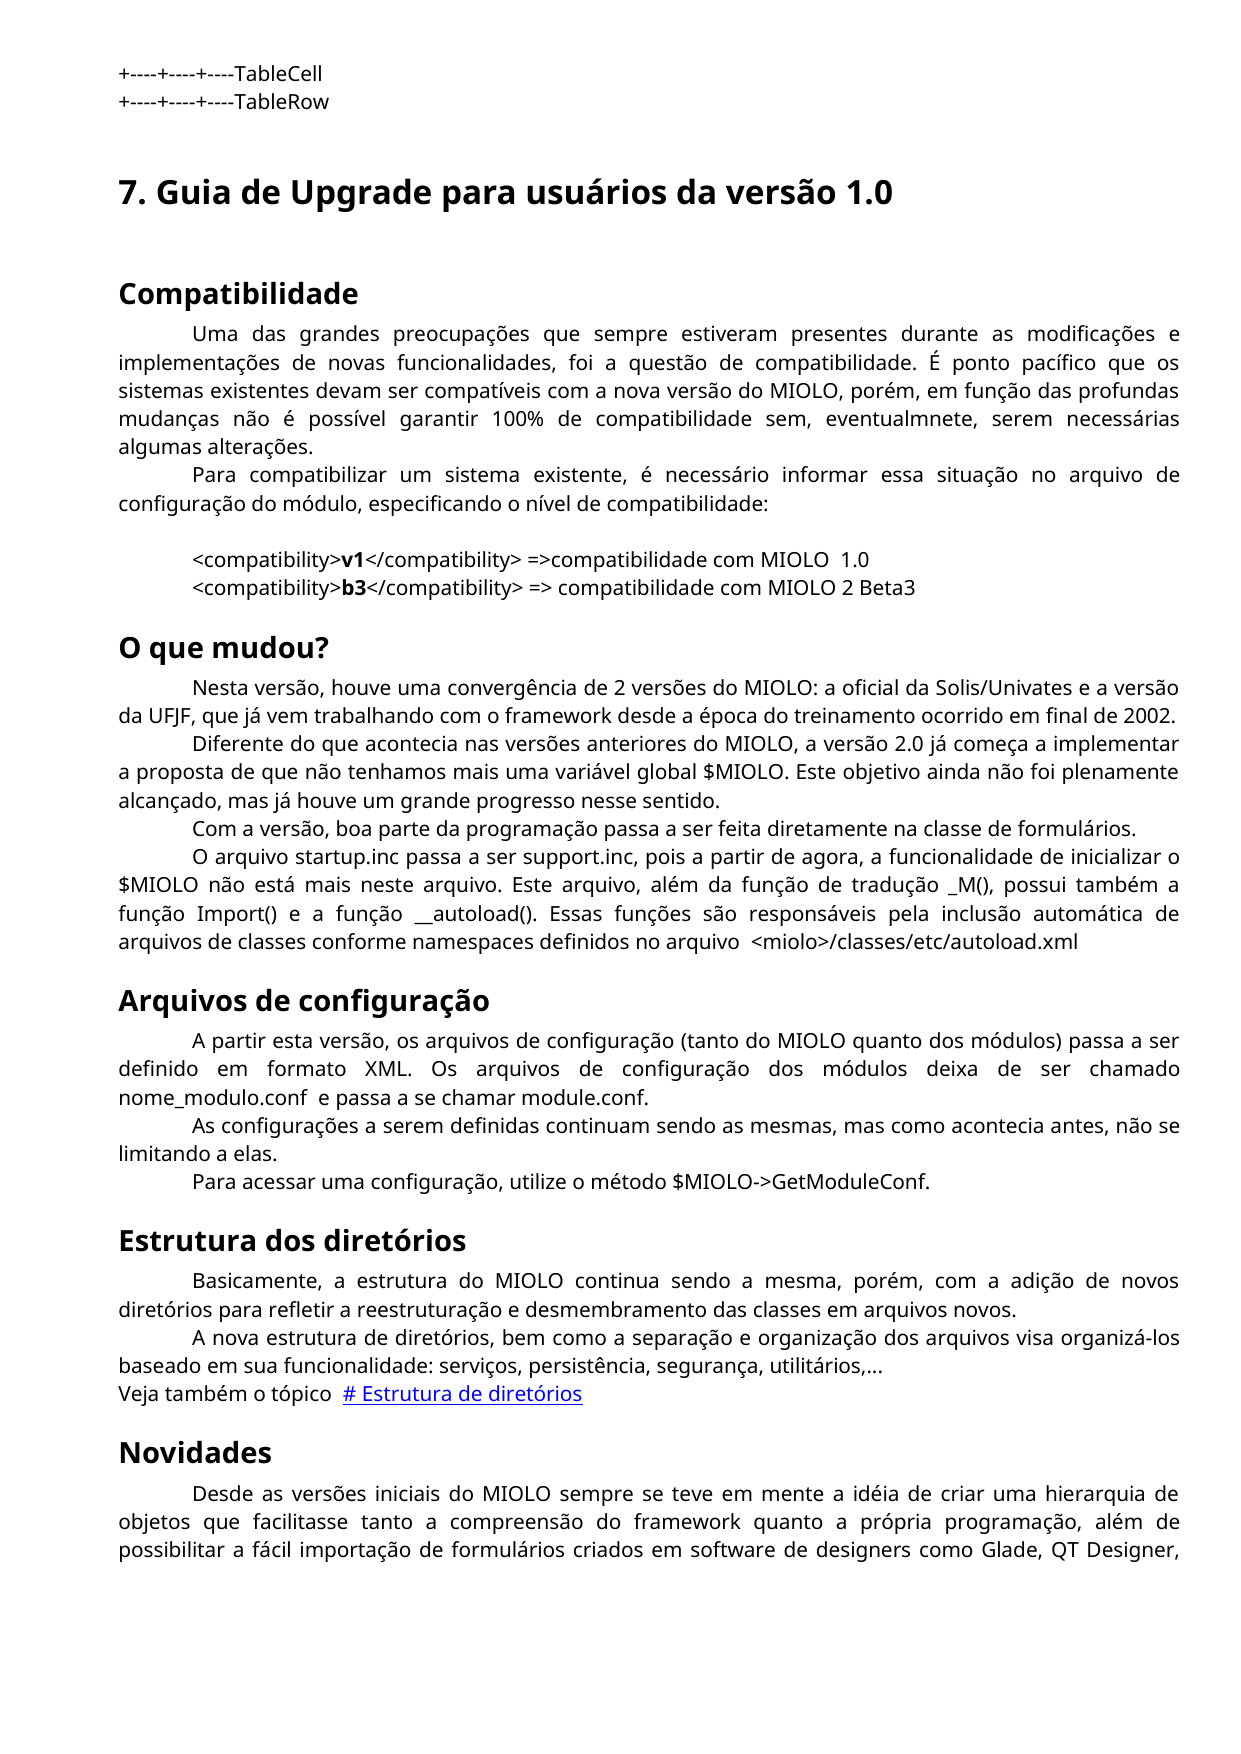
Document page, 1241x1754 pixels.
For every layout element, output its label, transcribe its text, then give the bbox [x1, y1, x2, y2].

text +----+----+----TableCell [118, 59, 1181, 87]
text Para compatibilizar um sistema existente, é necessário informar essa situação no arquivo de configuração do módulo, especificando o nível de compatibilidade: [118, 461, 1181, 517]
subtitle Guia de Upgrade para usuários da versão 1.0 [118, 169, 1181, 214]
text <compatibility>b3</compatibility> => compatibilidade com MIOLO 2 Beta3 [118, 573, 1181, 602]
text Basicamente, a estrutura do MIOLO continua sendo a mesma, porém, com a adição de novos diretórios para refletir a reestruturação e desmembramento das classes em arquivos novos. [118, 1267, 1181, 1323]
subtitle Novidades [118, 1433, 1181, 1472]
text Diferente do que acontecia nas versões anteriores do MIOLO, a versão 2.0 já começa a implementar a proposta de que não tenhamos mais uma variável global $MIOLO. Este objetivo ainda não foi plenamente alcançado, mas já houve um grande progresso nesse sentido. [118, 729, 1181, 814]
text Uma das grandes preocupações que sempre estiveram presentes durante as modificações e implementações de novas funcionalidades, foi a questão de compatibilidade. É ponto pacífico que os sistemas existentes devam ser compatíveis com a nova versão do MIOLO, porém, em função das profundas mudanças não é possível garantir 100% de compatibilidade sem, eventualmnete, serem necessárias algumas alterações. [118, 319, 1181, 461]
text <compatibility>v1</compatibility> =>compatibilidade com MIOLO 1.0 [118, 545, 1181, 573]
text Para acessar uma configuração, utilize o método $MIOLO->GetModuleConf. [118, 1167, 1181, 1196]
subtitle Arquivos de configuração [118, 980, 1181, 1020]
text A nova estrutura de diretórios, bem como a separação e organização dos arquivos visa organizá-los baseado em sua funcionalidade: serviços, persistência, segurança, utilitários,... [118, 1323, 1181, 1379]
text +----+----+----TableRow [118, 87, 1181, 116]
subtitle O que mudou? [118, 627, 1181, 667]
text Veja também o tópico # Estrutura de diretórios [118, 1379, 1181, 1408]
subtitle Compatibilidade [118, 273, 1181, 313]
text Nesta versão, houve uma convergência de 2 versões do MIOLO: a oficial da Solis/Univates e a versão da UFJF, que já vem trabalhando com o framework desde a época do treinamento ocorrido em final de 2002. [118, 673, 1181, 729]
subtitle Estrutura dos diretórios [118, 1221, 1181, 1260]
text Com a versão, boa parte da programação passa a ser feita diretamente na classe de formulários. [118, 814, 1181, 842]
text As configurações a serem definidas continuam sendo as mesmas, mas como acontecia antes, não se limitando a elas. [118, 1111, 1181, 1167]
text Desde as versões iniciais do MIOLO sempre se teve em mente a idéia de criar uma hierarquia de objetos que facilitasse tanto a compreensão do framework quanto a própria programação, além de possibilitar a fácil importação de formulários criados em software de designers como Glade, QT Designer, [118, 1479, 1181, 1563]
text O arquivo startup.inc passa a ser support.inc, pois a partir de agora, a funcionalidade de inicializar o $MIOLO não está mais neste arquivo. Este arquivo, além da função de tradução _M(), possui também a função Import() e a função __autoload(). Essas funções são responsáveis pela inclusão automática de arquivos de classes conforme namespaces definidos no arquivo <miolo>/classes/etc/autoload.xml [118, 842, 1181, 955]
text A partir esta versão, os arquivos de configuração (tanto do MIOLO quanto dos módulos) passa a ser definido em formato XML. Os arquivos de configuração dos módulos deixa de ser chamado nome_modulo.conf e passa a se chamar module.conf. [118, 1026, 1181, 1111]
